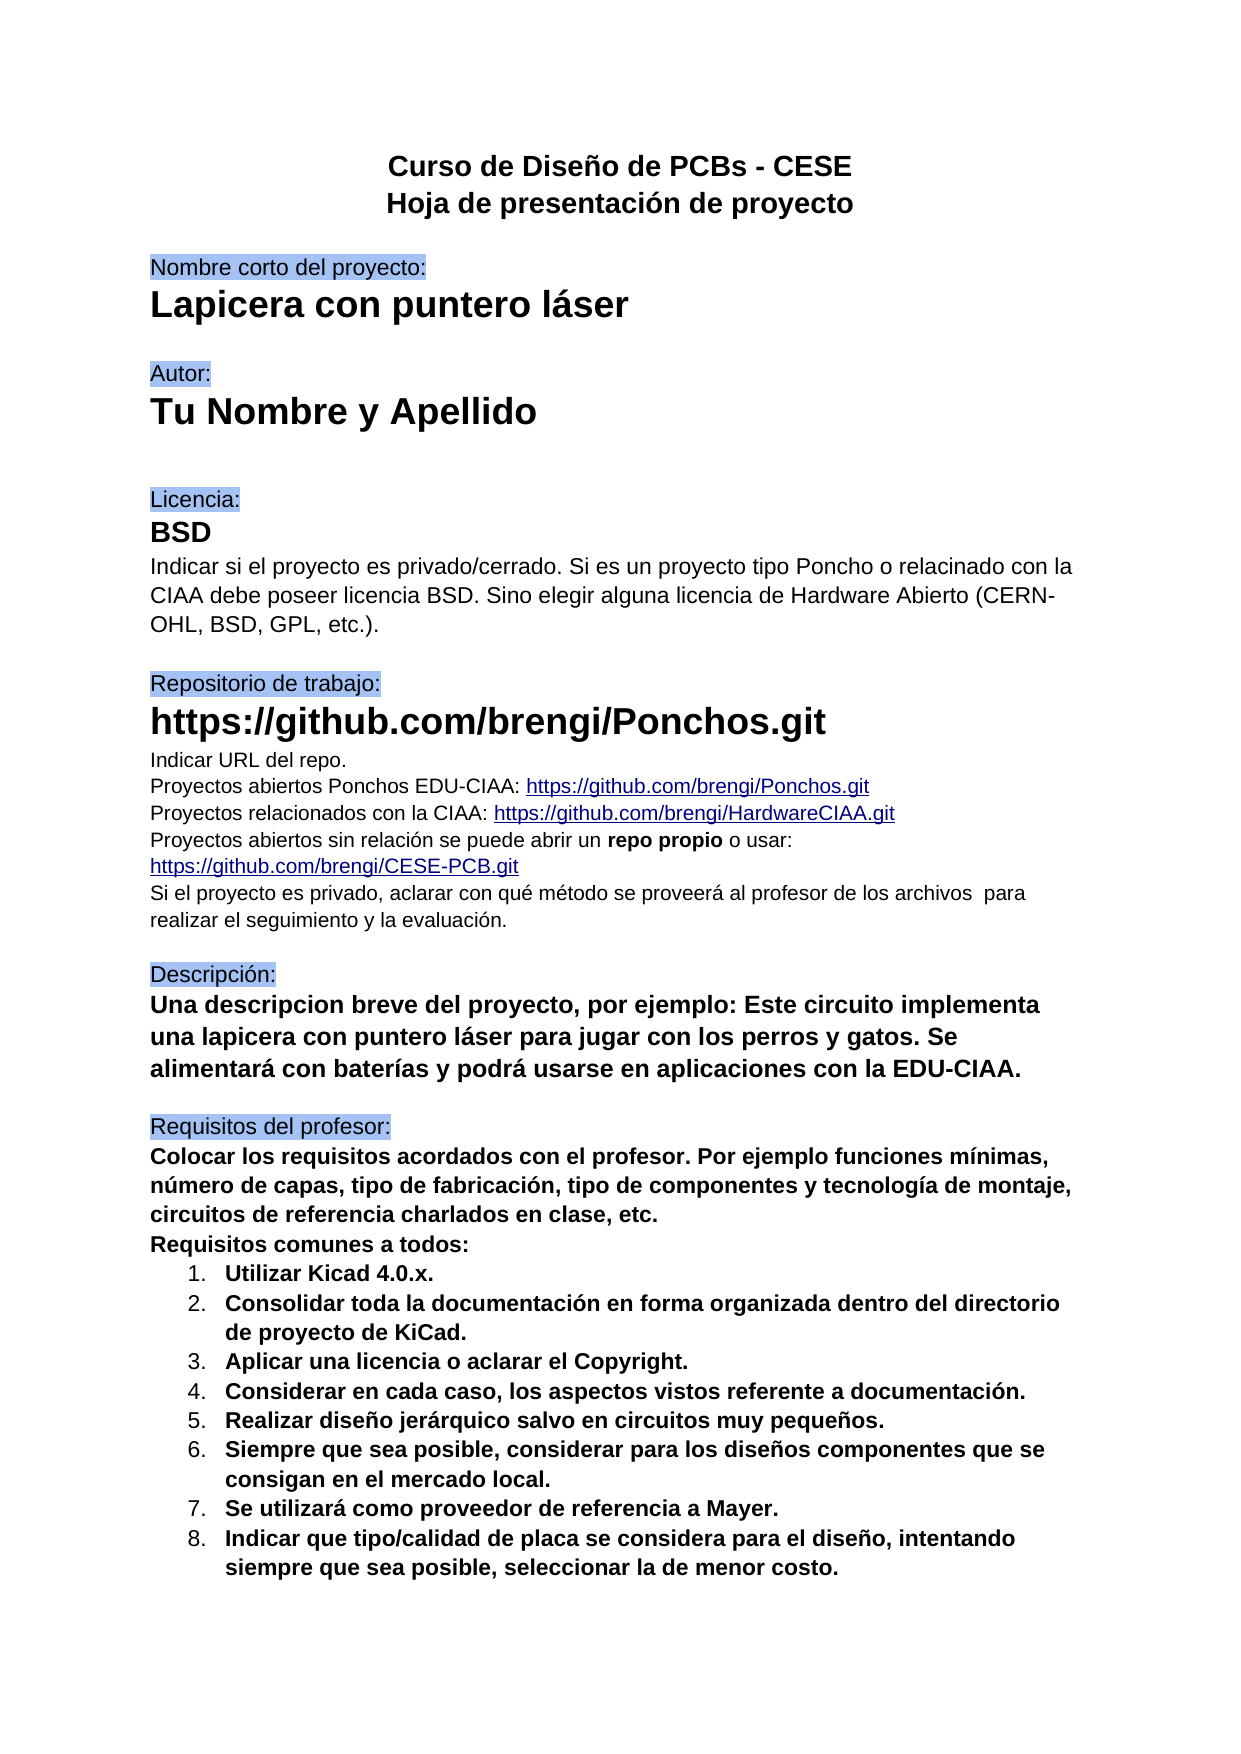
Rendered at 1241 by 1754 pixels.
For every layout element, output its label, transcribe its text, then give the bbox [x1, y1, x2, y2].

list Se utilizará como proveedor de referencia a Mayer. [187, 1496, 1091, 1522]
text BSD [150, 516, 1091, 549]
text Licencia: [150, 487, 1091, 512]
list Consolidar toda la documentación en forma organizada dentro del directorio de proyecto de KiCad. [187, 1290, 1091, 1345]
text Una descripcion breve del proyecto, por ejemplo: Este circuito implementa una lapicera con puntero láser para jugar con los perros y gatos. Se alimentará con baterías y podrá usarse en aplicaciones con la EDU-CIAA. [150, 991, 1091, 1083]
text Curso de Diseño de PCBs - CESE [150, 150, 1091, 183]
text Indicar si el proyecto es privado/cerrado. Si es un proyecto tipo Poncho o relacinado con la CIAA debe poseer licencia BSD. Sino elegir alguna licencia de Hardware Abierto (CERN-OHL, BSD, GPL, etc.). [150, 553, 1091, 638]
text Indicar URL del repo. [150, 748, 1091, 772]
text Colocar los requisitos acordados con el profesor. Por ejemplo funciones mínimas, número de capas, tipo de fabricación, tipo de componentes y tecnología de montaje, circuitos de referencia charlados en clase, etc. [150, 1143, 1091, 1228]
list Siempre que sea posible, considerar para los diseños componentes que se consigan en el mercado local. [187, 1437, 1091, 1492]
text Proyectos relacionados con la CIAA: https://github.com/brengi/HardwareCIAA.git [150, 802, 1091, 825]
text Lapicera con puntero láser [150, 283, 1091, 325]
text Tu Nombre y Apellido [150, 390, 1091, 432]
list Aplicar una licencia o aclarar el Copyright. [187, 1349, 1091, 1375]
text Proyectos abiertos sin relación se puede abrir un repo propio o usar: https://github.com/brengi/CESE-PCB.git [150, 828, 1091, 878]
text Requisitos comunes a todos: [150, 1232, 1091, 1257]
text Proyectos abiertos Ponchos EDU-CIAA: https://github.com/brengi/Ponchos.git [150, 775, 1091, 798]
text Requisitos del profesor: [150, 1114, 1091, 1140]
list Indicar que tipo/calidad de placa se considera para el diseño, intentando siempre que sea posible, seleccionar la de menor costo. [187, 1525, 1091, 1580]
text Hoja de presentación de proyecto [150, 187, 1091, 220]
text Nombre corto del proyecto: [150, 254, 1091, 280]
list Considerar en cada caso, los aspectos vistos referente a documentación. [187, 1378, 1091, 1404]
text https://github.com/brengi/Ponchos.git [150, 700, 1091, 742]
list Utilizar Kicad 4.0.x. [187, 1261, 1091, 1287]
text Si el proyecto es privado, aclarar con qué método se proveerá al profesor de los archivos para realizar el seguimiento y la evaluación. [150, 882, 1091, 932]
text Descripción: [150, 962, 1091, 987]
text Repositorio de trabajo: [150, 671, 1091, 697]
text Autor: [150, 361, 1091, 387]
list Realizar diseño jerárquico salvo en circuitos muy pequeños. [187, 1408, 1091, 1433]
